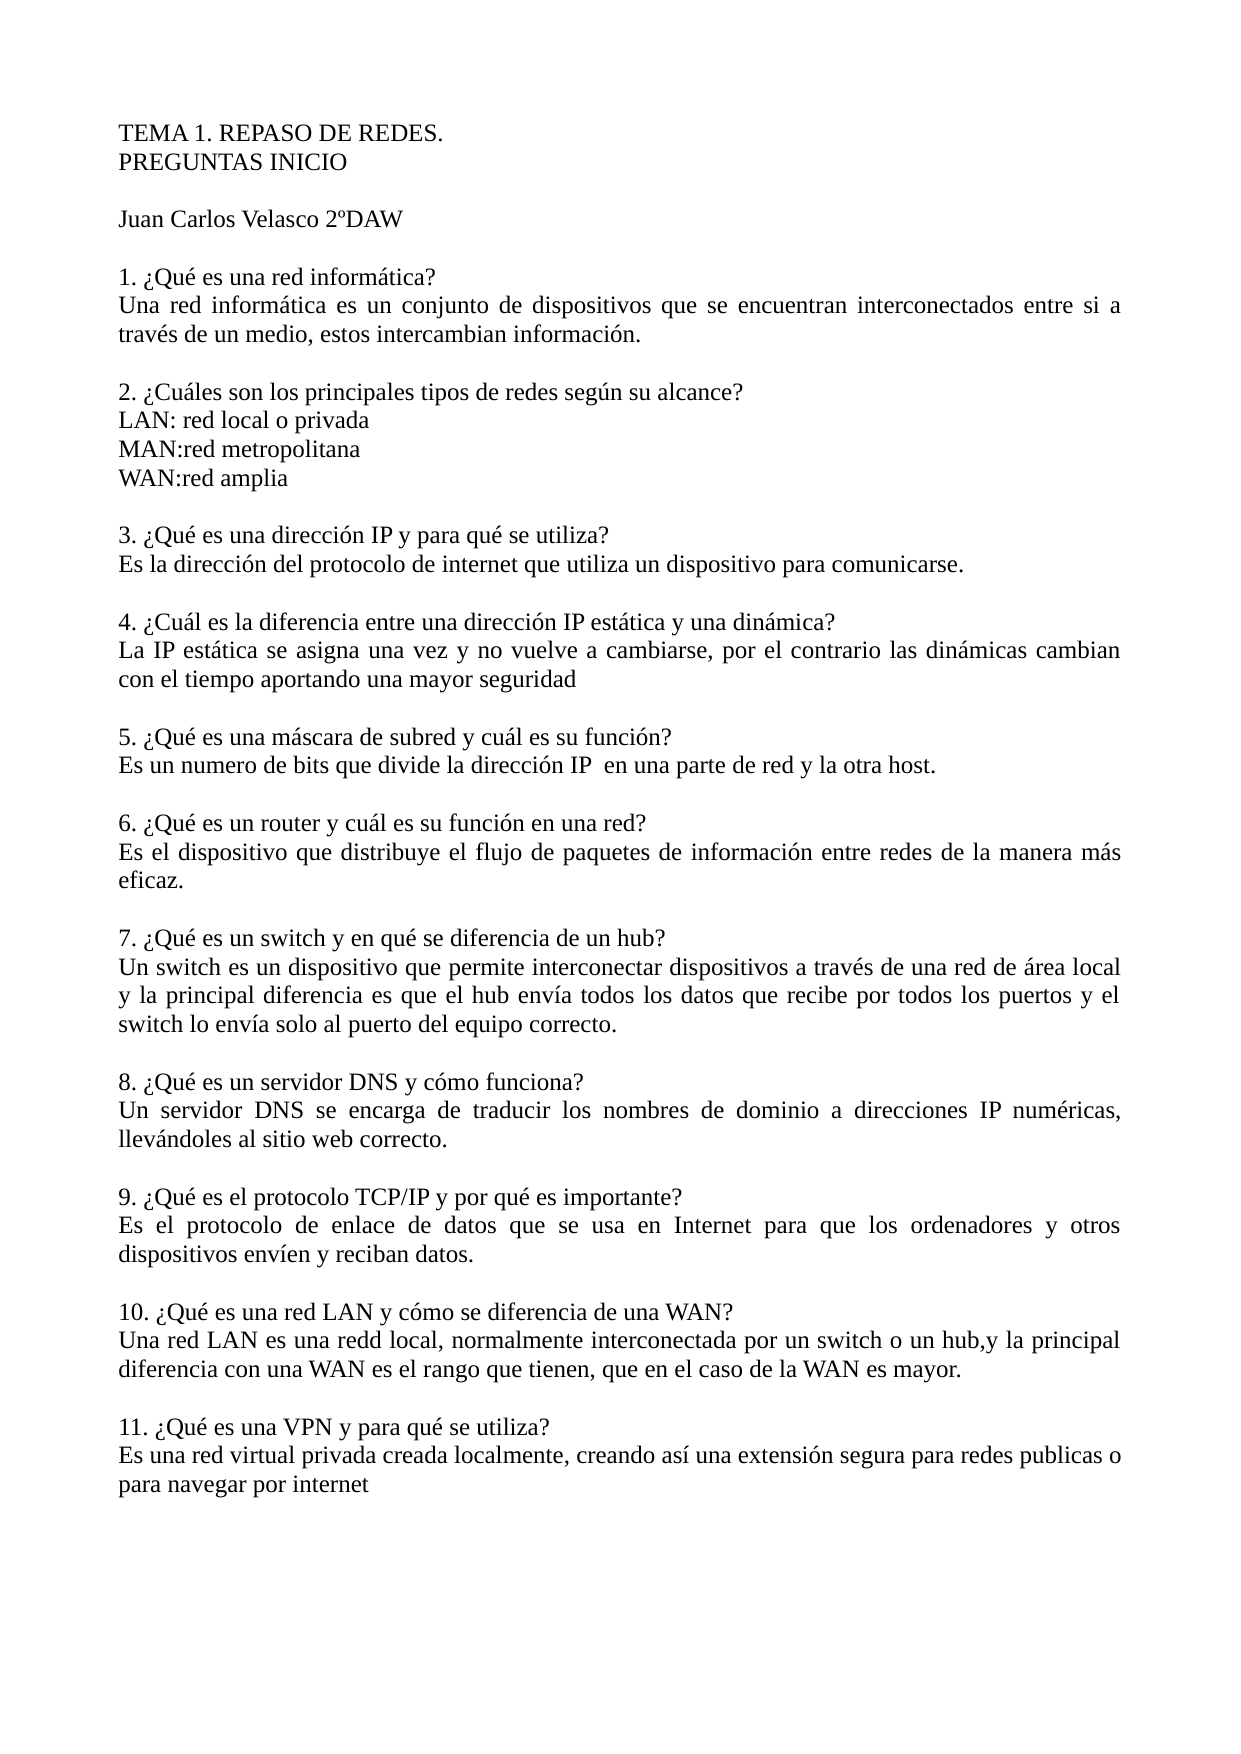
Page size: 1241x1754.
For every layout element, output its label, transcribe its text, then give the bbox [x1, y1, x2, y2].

text Es el protocolo de enlace de datos que se usa en Internet para que los ordenadores y otros dispositivos envíen y reciban datos. [118, 1211, 1122, 1268]
text 1. ¿Qué es una red informática? [118, 262, 1122, 291]
text Es una red virtual privada creada localmente, creando así una extensión segura para redes publicas o para navegar por internet [118, 1441, 1122, 1498]
text Juan Carlos Velasco 2ºDAW [118, 204, 1122, 233]
text 9. ¿Qué es el protocolo TCP/IP y por qué es importante? [118, 1182, 1122, 1211]
text Es la dirección del protocolo de internet que utiliza un dispositivo para comunicarse. [118, 549, 1122, 578]
text MAN:red metropolitana [118, 434, 1122, 463]
text TEMA 1. REPASO DE REDES. [118, 118, 1122, 147]
text Es un numero de bits que divide la dirección IP en una parte de red y la otra host. [118, 751, 1122, 779]
text 3. ¿Qué es una dirección IP y para qué se utiliza? [118, 521, 1122, 549]
text 2. ¿Cuáles son los principales tipos de redes según su alcance? [118, 377, 1122, 406]
text 5. ¿Qué es una máscara de subred y cuál es su función? [118, 722, 1122, 751]
text 10. ¿Qué es una red LAN y cómo se diferencia de una WAN? [118, 1297, 1122, 1326]
text 8. ¿Qué es un servidor DNS y cómo funciona? [118, 1067, 1122, 1096]
text Una red LAN es una redd local, normalmente interconectada por un switch o un hub,y la principal diferencia con una WAN es el rango que tienen, que en el caso de la WAN es mayor. [118, 1326, 1122, 1383]
text 4. ¿Cuál es la diferencia entre una dirección IP estática y una dinámica? [118, 607, 1122, 636]
text WAN:red amplia [118, 463, 1122, 492]
text Un servidor DNS se encarga de traducir los nombres de dominio a direcciones IP numéricas, llevándoles al sitio web correcto. [118, 1096, 1122, 1153]
text 6. ¿Qué es un router y cuál es su función en una red? [118, 808, 1122, 837]
text LAN: red local o privada [118, 406, 1122, 434]
text PREGUNTAS INICIO [118, 147, 1122, 176]
text 7. ¿Qué es un switch y en qué se diferencia de un hub? [118, 923, 1122, 952]
text La IP estática se asigna una vez y no vuelve a cambiarse, por el contrario las dinámicas cambian con el tiempo aportando una mayor seguridad [118, 636, 1122, 693]
text Una red informática es un conjunto de dispositivos que se encuentran interconectados entre si a través de un medio, estos intercambian información. [118, 291, 1122, 348]
text Es el dispositivo que distribuye el flujo de paquetes de información entre redes de la manera más eficaz. [118, 837, 1122, 894]
text Un switch es un dispositivo que permite interconectar dispositivos a través de una red de área local y la principal diferencia es que el hub envía todos los datos que recibe por todos los puertos y el switch lo envía solo al puerto del equipo correcto. [118, 952, 1122, 1038]
text 11. ¿Qué es una VPN y para qué se utiliza? [118, 1412, 1122, 1441]
